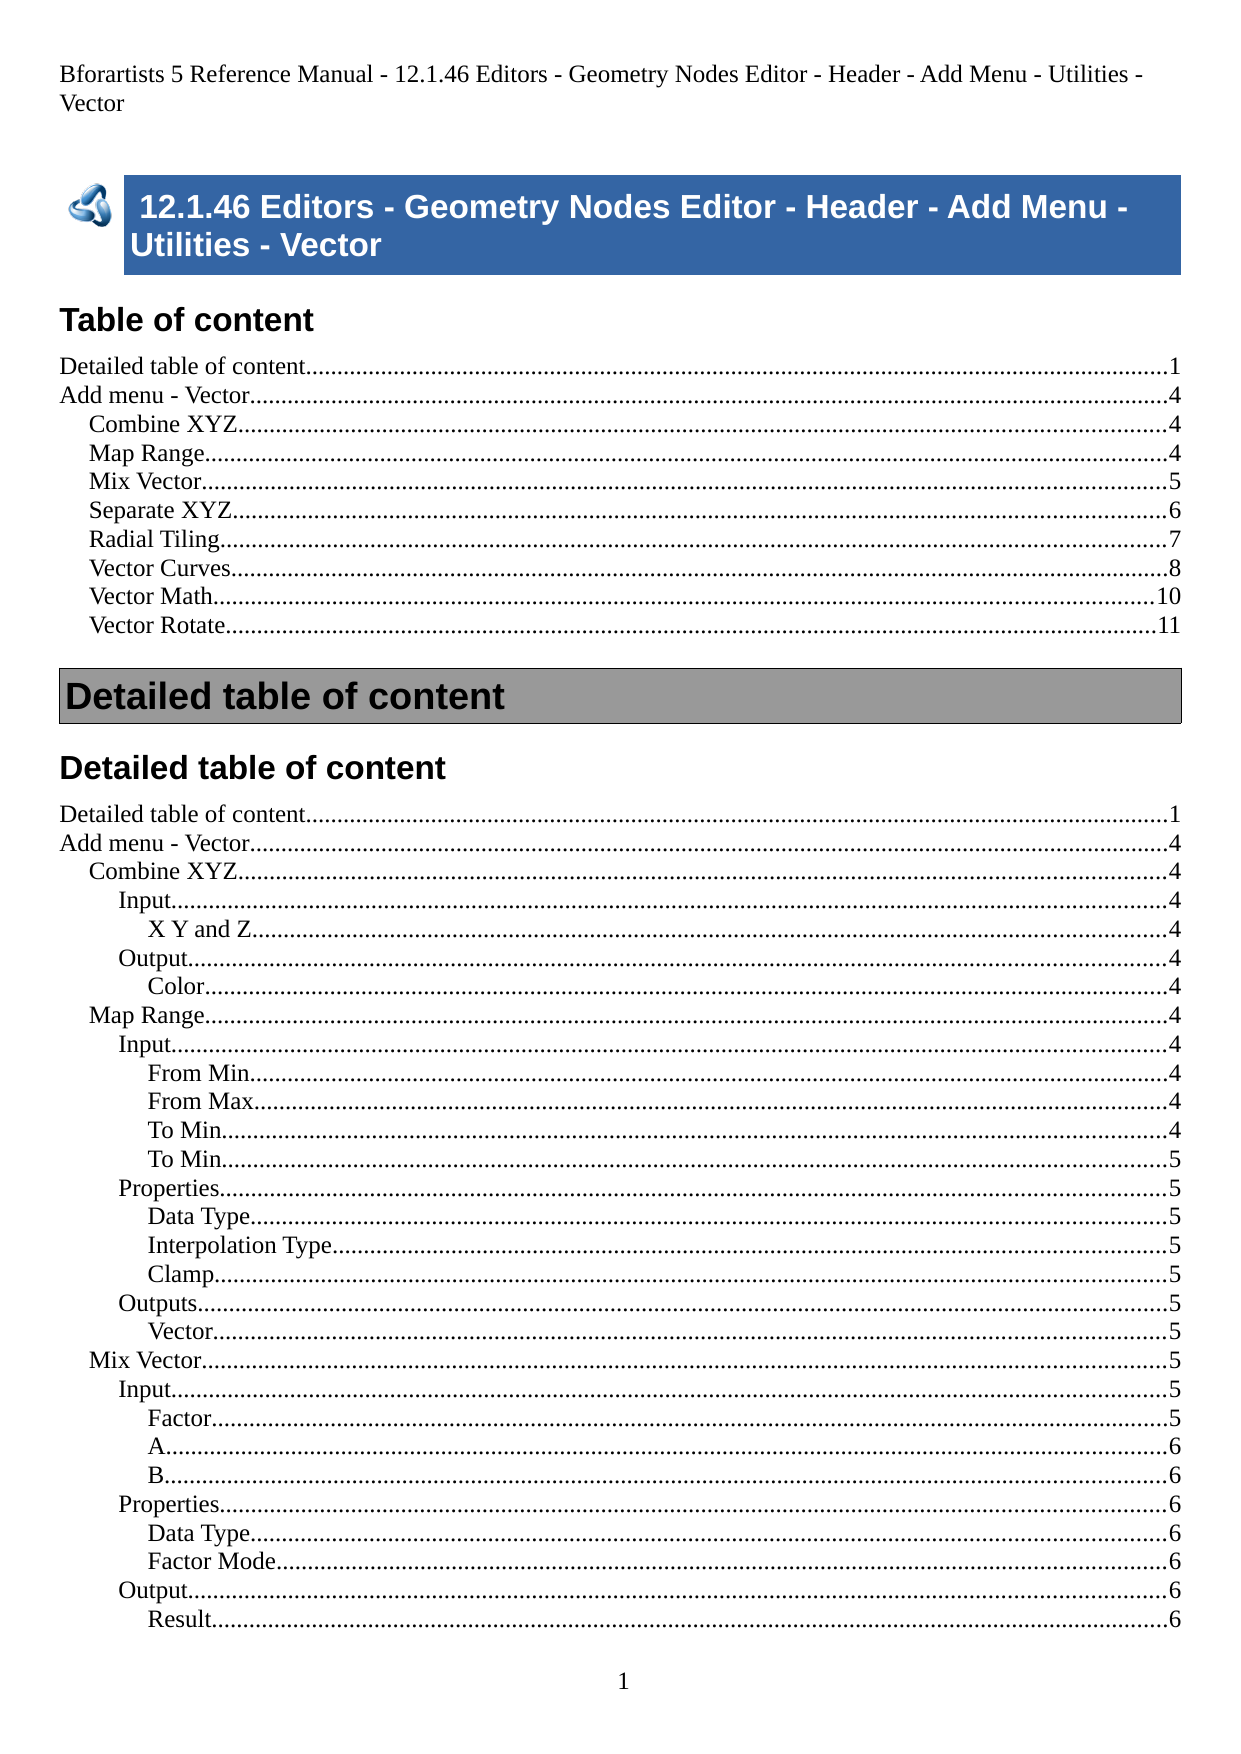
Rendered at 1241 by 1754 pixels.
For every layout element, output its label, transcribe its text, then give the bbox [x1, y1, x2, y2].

text Radial Tiling 7 [88, 524, 1181, 553]
text Combine XYZ 4 [88, 856, 1181, 885]
text To Min 4 [147, 1115, 1181, 1144]
text Detailed table of content 1 [59, 351, 1181, 380]
text Add menu - Vector 4 [59, 380, 1181, 409]
text Detailed table of content 1 [59, 799, 1181, 828]
text Color 4 [147, 971, 1181, 1000]
table_header Detailed table of content [60, 669, 1181, 723]
text Vector Rotate 11 [88, 610, 1181, 639]
text Outputs 5 [118, 1288, 1181, 1316]
text Vector Curves 8 [88, 553, 1181, 581]
text Vector Math 10 [88, 581, 1181, 610]
text Factor Mode 6 [147, 1546, 1181, 1575]
subtitle Table of content [59, 300, 1181, 339]
text Result 6 [147, 1604, 1181, 1633]
text Map Range 4 [88, 1000, 1181, 1029]
text Vector 5 [147, 1316, 1181, 1345]
text B 6 [147, 1460, 1181, 1489]
text Interpolation Type 5 [147, 1230, 1181, 1259]
text Output 4 [118, 943, 1181, 971]
text Add menu - Vector 4 [59, 828, 1181, 856]
text Factor 5 [147, 1403, 1181, 1431]
text Input 5 [118, 1374, 1181, 1403]
text Properties 6 [118, 1489, 1181, 1518]
text Clamp 5 [147, 1259, 1181, 1288]
text Combine XYZ 4 [88, 409, 1181, 438]
text Mix Vector 5 [88, 1345, 1181, 1374]
text From Min 4 [147, 1058, 1181, 1086]
text From Max 4 [147, 1086, 1181, 1115]
table_header [59, 175, 124, 275]
text Data Type 6 [147, 1518, 1181, 1546]
text Map Range 4 [88, 438, 1181, 466]
table_header 12.1.46 Editors - Geometry Nodes Editor - Header - Add Menu - Utilities - Vector [124, 175, 1181, 275]
text Mix Vector 5 [88, 466, 1181, 495]
picture [65, 180, 114, 230]
text Separate XYZ 6 [88, 495, 1181, 524]
text X Y and Z 4 [147, 914, 1181, 943]
subtitle Detailed table of content [59, 748, 1181, 786]
text To Min 5 [147, 1144, 1181, 1173]
text Input 4 [118, 885, 1181, 914]
text Data Type 5 [147, 1201, 1181, 1230]
text Properties 5 [118, 1173, 1181, 1201]
text Output 6 [118, 1575, 1181, 1604]
text Input 4 [118, 1029, 1181, 1058]
text A 6 [147, 1431, 1181, 1460]
